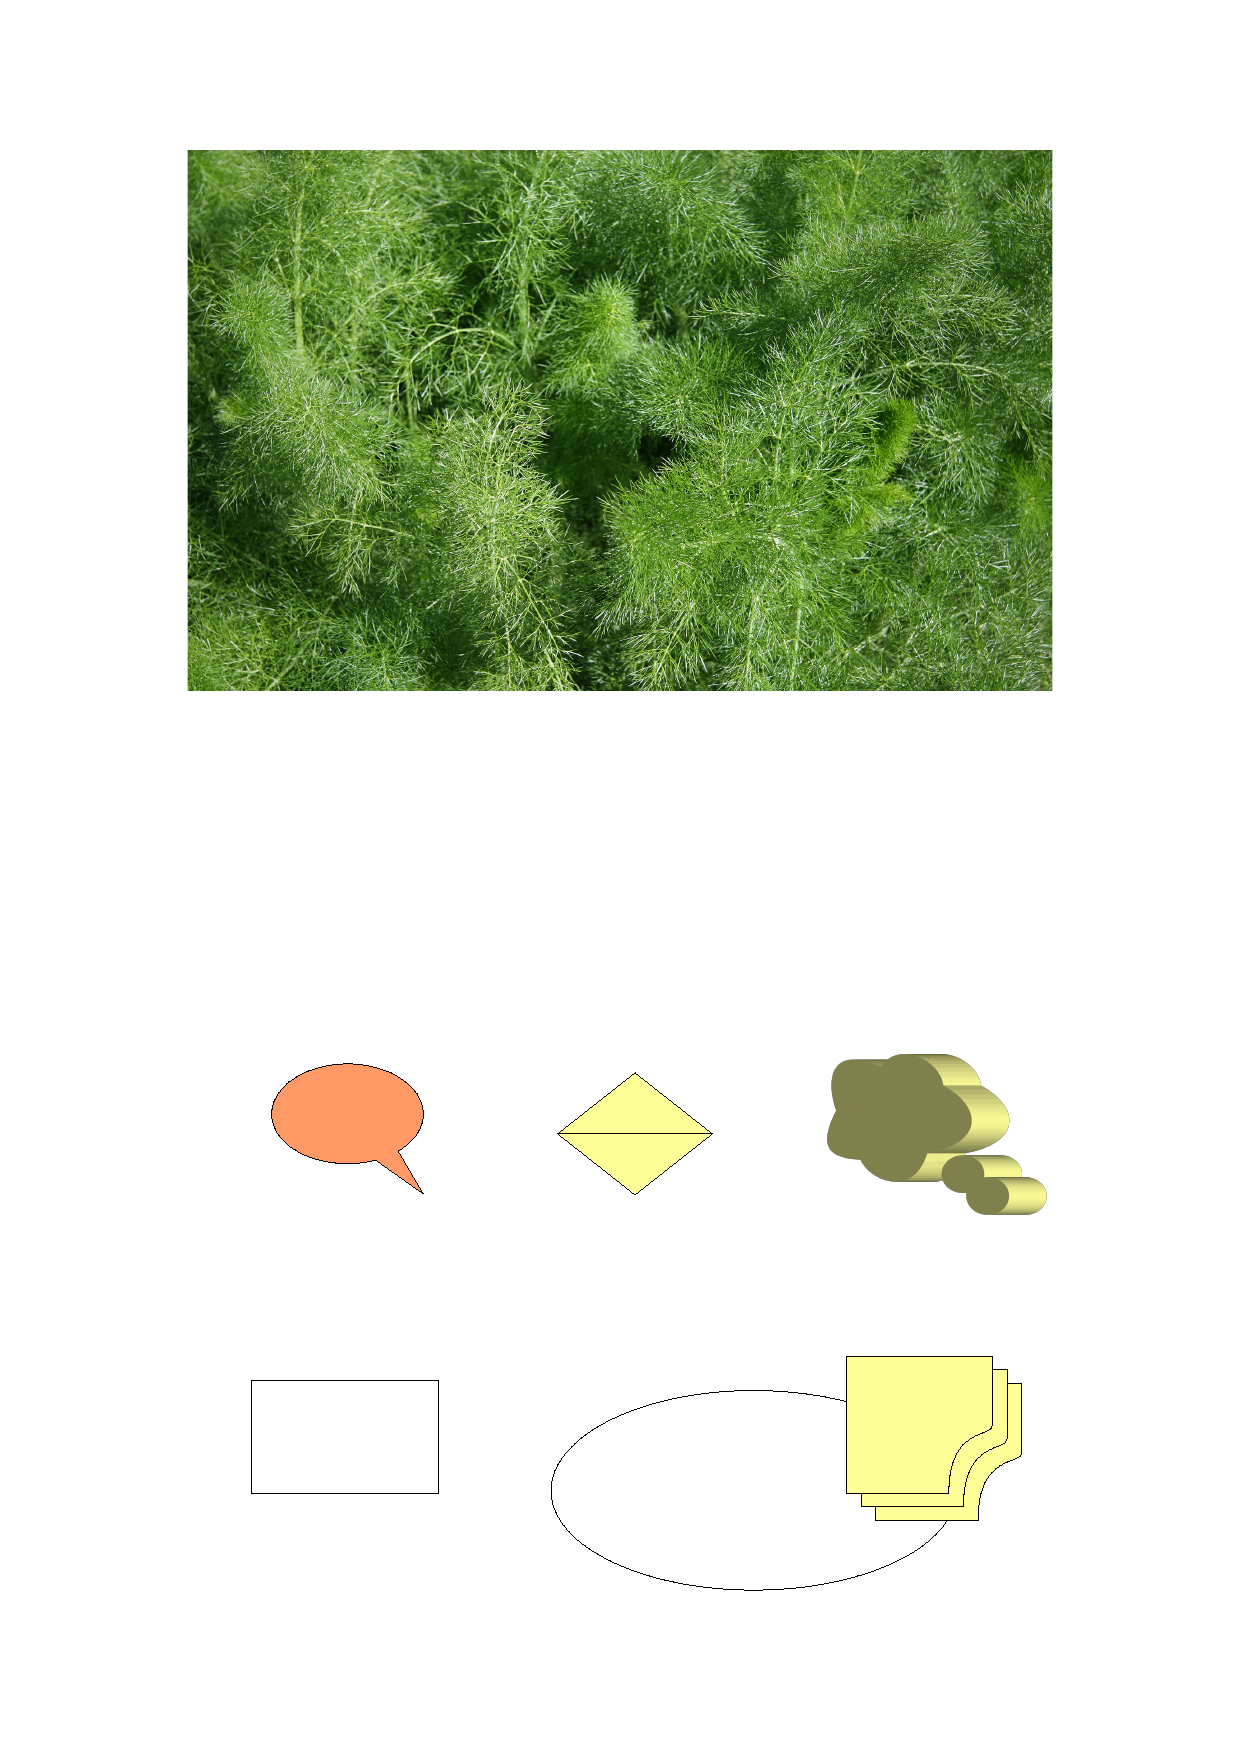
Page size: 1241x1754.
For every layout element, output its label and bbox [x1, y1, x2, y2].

picture [187, 150, 1053, 691]
